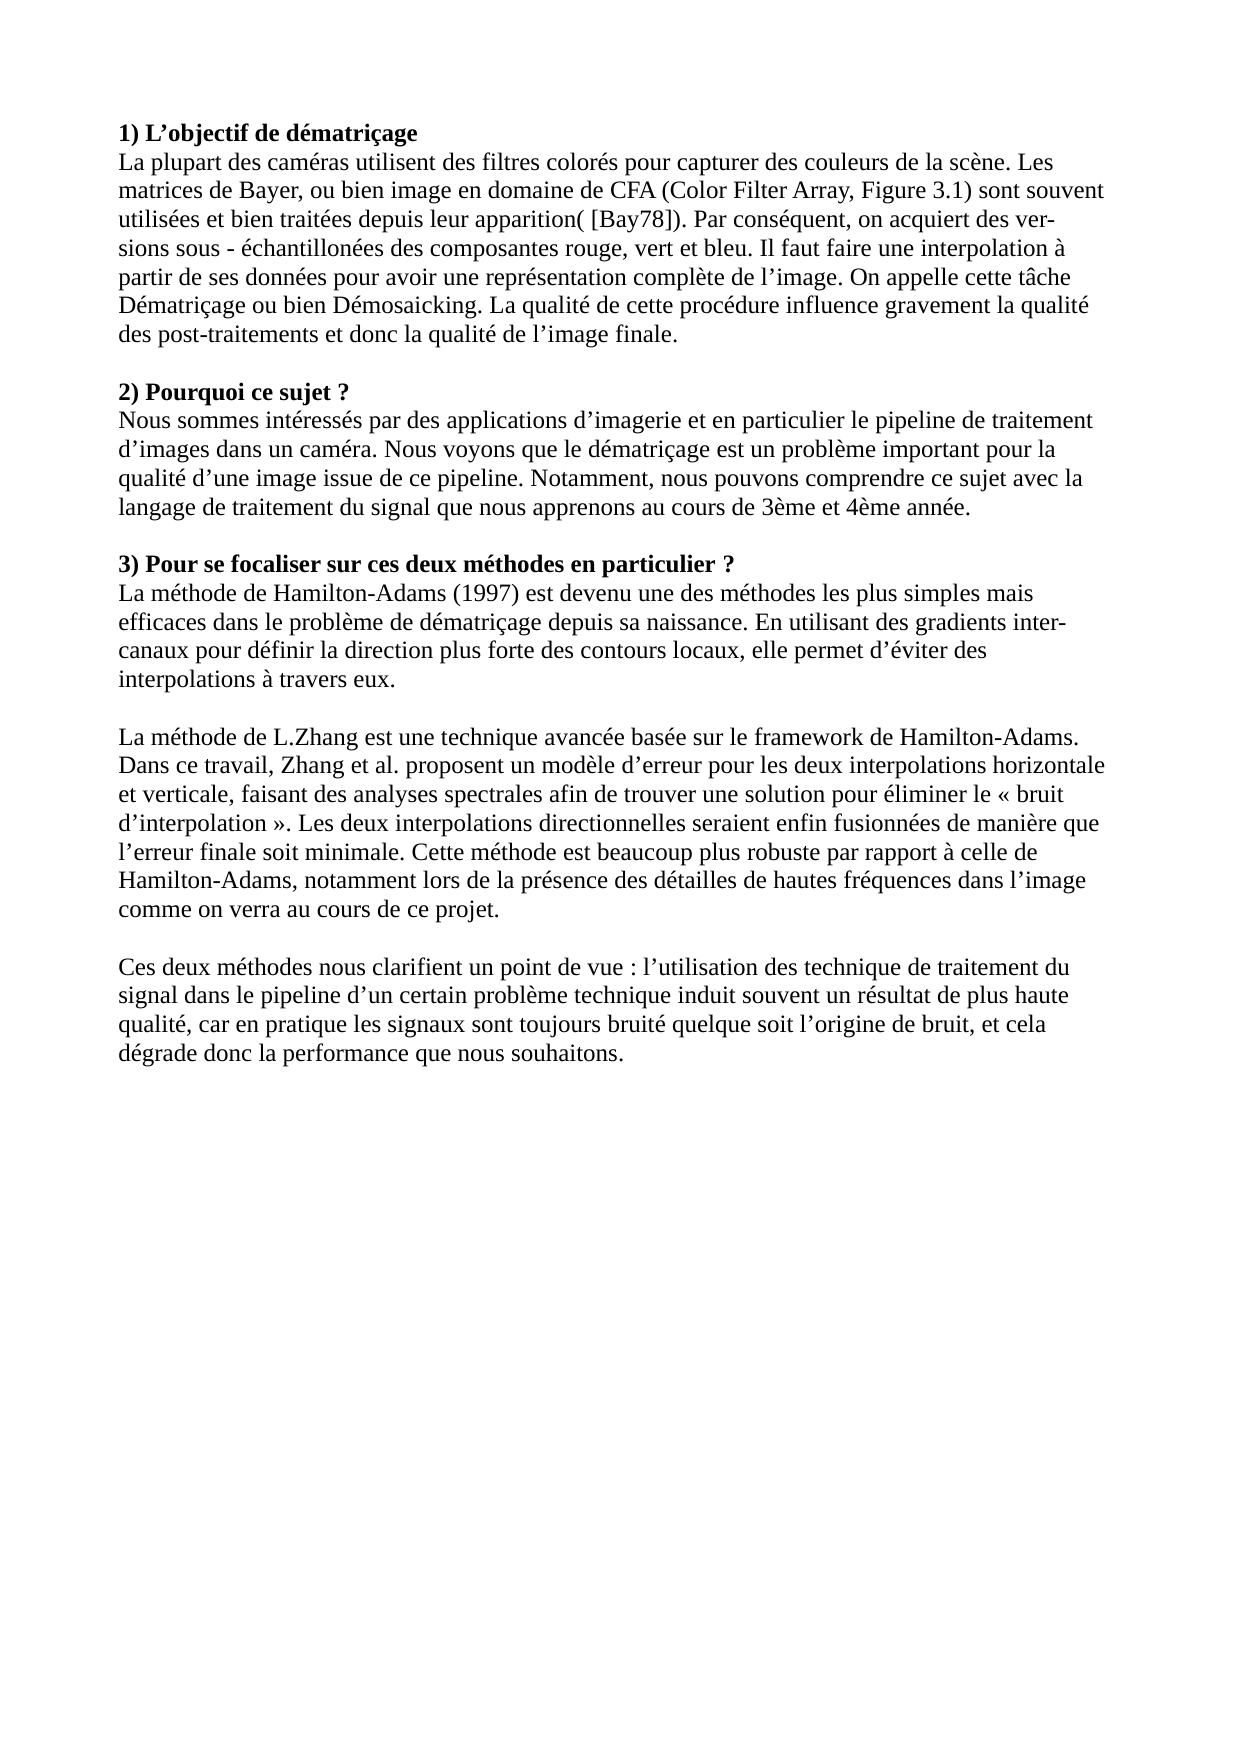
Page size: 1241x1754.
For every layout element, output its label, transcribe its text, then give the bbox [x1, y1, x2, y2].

text Nous sommes intéressés par des applications d’imagerie et en particulier le pipeline de traitement d’images dans un caméra. Nous voyons que le dématriçage est un problème important pour la qualité d’une image issue de ce pipeline. Notamment, nous pouvons comprendre ce sujet avec la langage de traitement du signal que nous apprenons au cours de 3ème et 4ème année. [118, 406, 1122, 521]
text utilisées et bien traitées depuis leur apparition( [Bay78]). Par conséquent, on acquiert des ver- [118, 204, 1122, 233]
text 2) Pourquoi ce sujet ? [118, 377, 1122, 406]
text La méthode de L.Zhang est une technique avancée basée sur le framework de Hamilton-Adams. Dans ce travail, Zhang et al. proposent un modèle d’erreur pour les deux interpolations horizontale et verticale, faisant des analyses spectrales afin de trouver une solution pour éliminer le « bruit d’interpolation ». Les deux interpolations directionnelles seraient enfin fusionnées de manière que l’erreur finale soit minimale. Cette méthode est beaucoup plus robuste par rapport à celle de Hamilton-Adams, notamment lors de la présence des détailles de hautes fréquences dans l’image comme on verra au cours de ce projet. [118, 722, 1122, 923]
text partir de ses données pour avoir une représentation complète de l’image. On appelle cette tâche [118, 262, 1122, 291]
text La plupart des caméras utilisent des filtres colorés pour capturer des couleurs de la scène. Les [118, 147, 1122, 176]
text matrices de Bayer, ou bien image en domaine de CFA (Color Filter Array, Figure 3.1) sont souvent [118, 176, 1122, 204]
text 1) L’objectif de dématriçage [118, 118, 1122, 147]
text La méthode de Hamilton-Adams (1997) est devenu une des méthodes les plus simples mais efficaces dans le problème de dématriçage depuis sa naissance. En utilisant des gradients inter-canaux pour définir la direction plus forte des contours locaux, elle permet d’éviter des interpolations à travers eux. [118, 578, 1122, 693]
text Ces deux méthodes nous clarifient un point de vue : l’utilisation des technique de traitement du signal dans le pipeline d’un certain problème technique induit souvent un résultat de plus haute qualité, car en pratique les signaux sont toujours bruité quelque soit l’origine de bruit, et cela dégrade donc la performance que nous souhaitons. [118, 952, 1122, 1067]
text sions sous - échantillonées des composantes rouge, vert et bleu. Il faut faire une interpolation à [118, 233, 1122, 262]
text 3) Pour se focaliser sur ces deux méthodes en particulier ? [118, 549, 1122, 578]
text Dématriçage ou bien Démosaicking. La qualité de cette procédure influence gravement la qualité des post-traitements et donc la qualité de l’image finale. [118, 291, 1122, 348]
